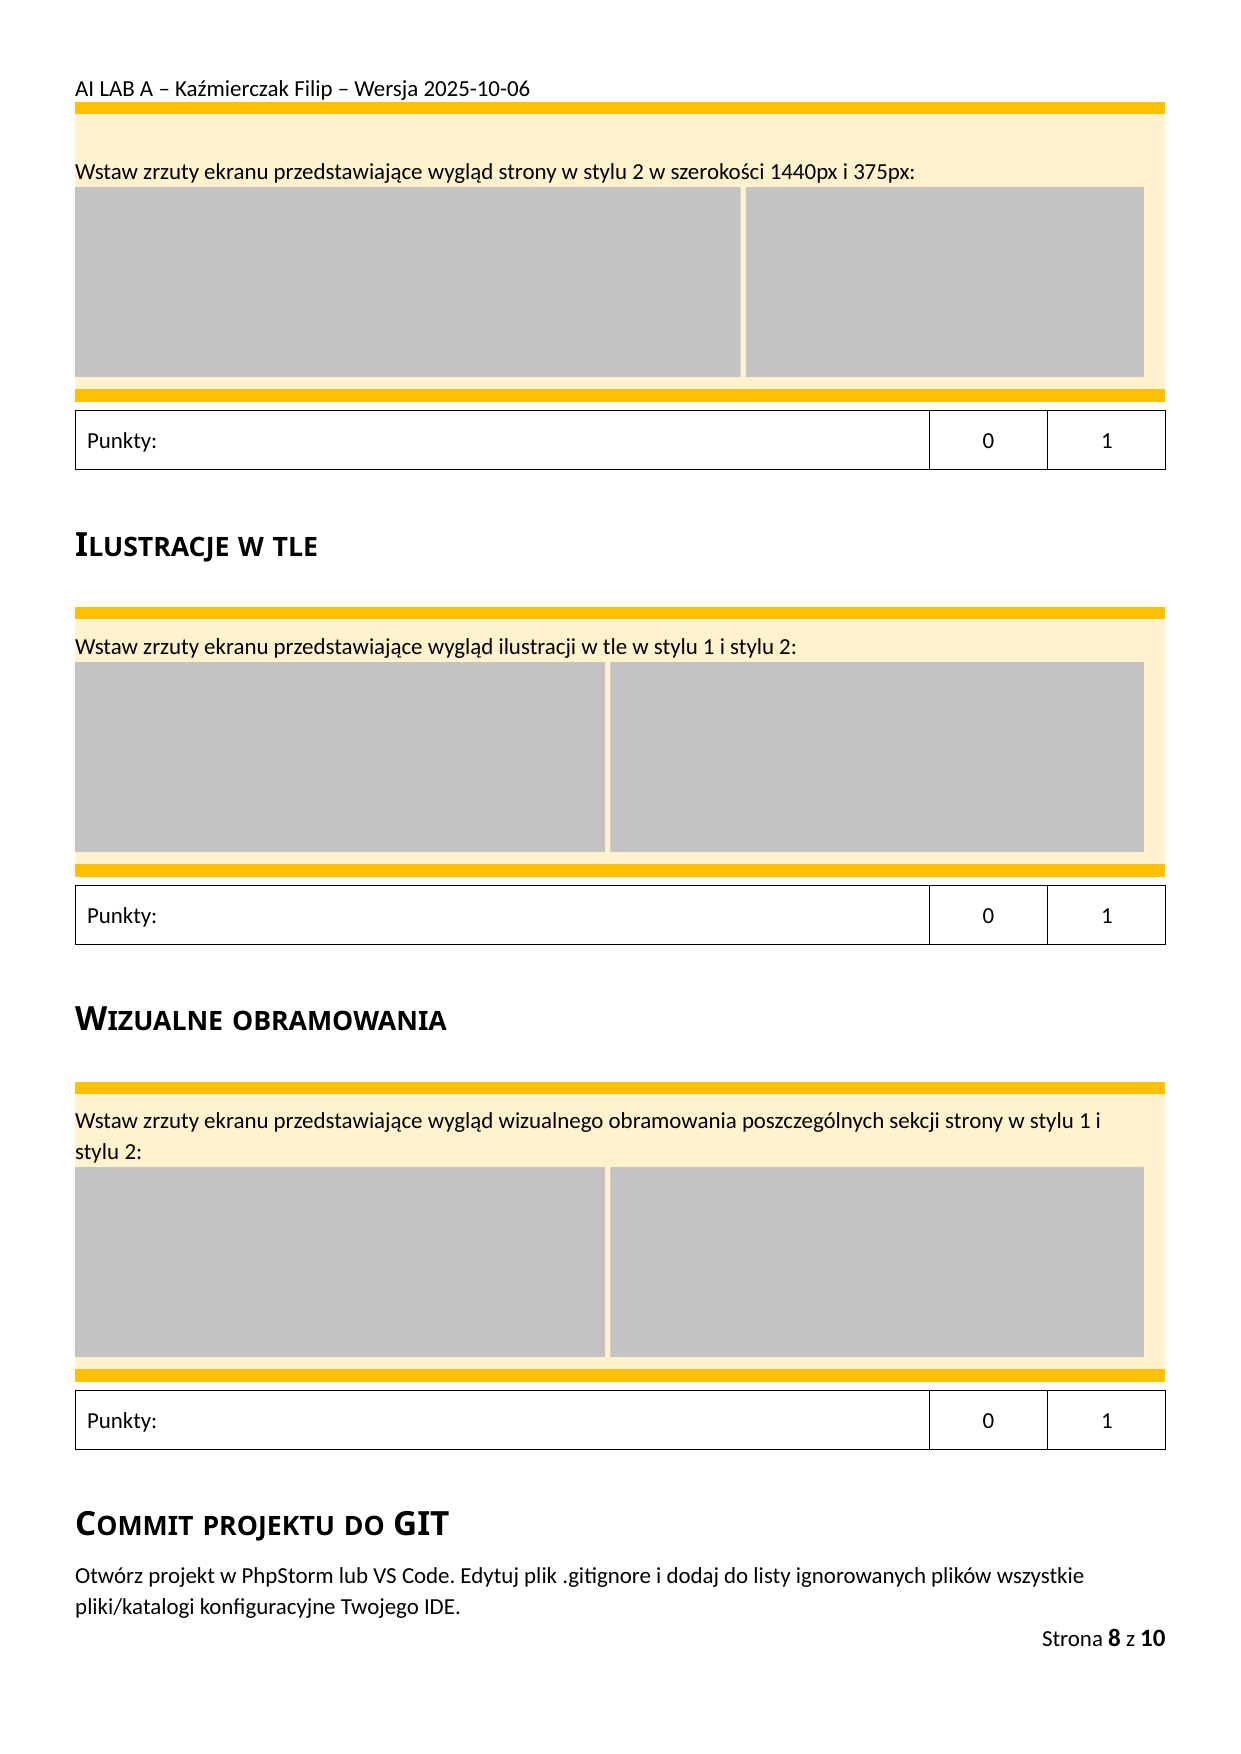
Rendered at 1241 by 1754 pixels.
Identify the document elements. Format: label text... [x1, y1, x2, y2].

picture [75, 187, 741, 377]
table_header Punkty: [76, 1391, 929, 1449]
subtitle Ilustracje w tle [75, 520, 1165, 566]
picture [75, 662, 606, 852]
text Otwórz projekt w PhpStorm lub VS Code. Edytuj plik .gitignore i dodaj do listy ignorowanych plików wszystkie pliki/katalogi konfiguracyjne Twojego IDE. [75, 1562, 1165, 1620]
text Wstaw zrzuty ekranu przedstawiające wygląd wizualnego obramowania poszczególnych sekcji strony w stylu 1 i stylu 2: [75, 1094, 1165, 1142]
table_header Punkty: [76, 886, 929, 944]
table_header 1 [1048, 886, 1165, 944]
table_header Punkty: [76, 411, 929, 469]
subtitle Wizualne obramowania [75, 995, 1165, 1041]
subtitle Commit projektu do GIT [75, 1500, 1165, 1546]
table_header 0 [930, 1391, 1047, 1449]
text Wstaw zrzuty ekranu przedstawiające wygląd strony w stylu 2 w szerokości 1440px i 375px: [75, 132, 1165, 162]
picture [75, 1167, 606, 1357]
table_header 0 [930, 411, 1047, 469]
picture [610, 1167, 1144, 1357]
table_header 1 [1048, 411, 1165, 469]
picture [610, 662, 1144, 852]
picture [745, 187, 1144, 377]
text Wstaw zrzuty ekranu przedstawiające wygląd ilustracji w tle w stylu 1 i stylu 2: [75, 619, 1165, 637]
table_header 1 [1048, 1391, 1165, 1449]
table_header 0 [930, 886, 1047, 944]
